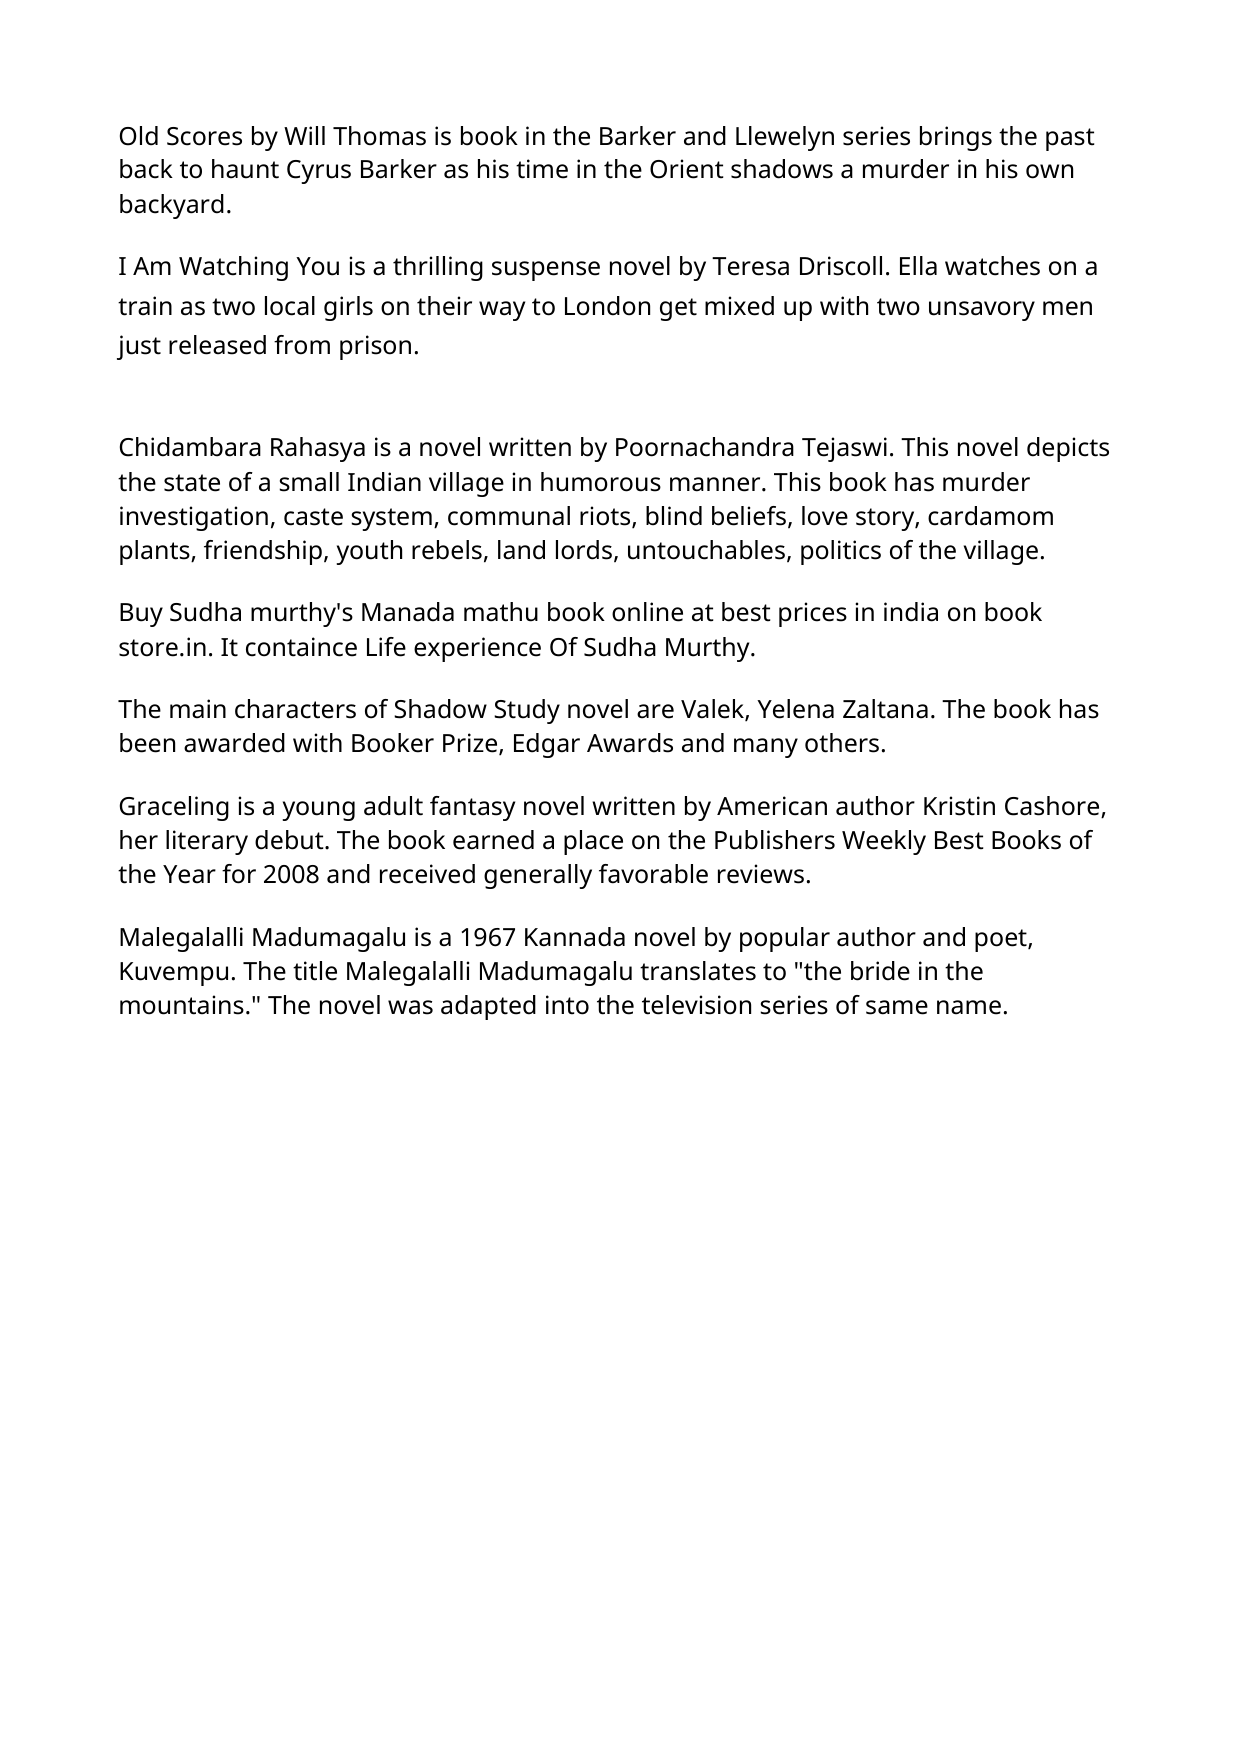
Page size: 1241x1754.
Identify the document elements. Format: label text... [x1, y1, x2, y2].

text Chidambara Rahasya is a novel written by Poornachandra Tejaswi. This novel depicts the state of a small Indian village in humorous manner. This book has murder investigation, caste system, communal riots, blind beliefs, love story, cardamom plants, friendship, youth rebels, land lords, untouchables, politics of the village. [118, 396, 1122, 566]
text Graceling is a young adult fantasy novel written by American author Kristin Cashore, her literary debut. The book earned a place on the Publishers Weekly Best Books of the Year for 2008 and received generally favorable reviews. [118, 789, 1122, 891]
text The main characters of Shadow Study novel are Valek, Yelena Zaltana. The book has been awarded with Booker Prize, Edgar Awards and many others. [118, 692, 1122, 760]
text I Am Watching You is a thrilling suspense novel by Teresa Driscoll. Ella watches on a train as two local girls on their way to London get mixed up with two unsavory men just released from prison. [118, 249, 1122, 361]
text Malegalalli Madumagalu is a 1967 Kannada novel by popular author and poet, Kuvempu. The title Malegalalli Madumagalu translates to "the bride in the mountains." The novel was adapted into the television series of same name. [118, 920, 1122, 1022]
text Buy Sudha murthy's Manada mathu book online at best prices in india on book store.in. It containce Life experience Of Sudha Murthy. [118, 595, 1122, 663]
text Old Scores by Will Thomas is book in the Barker and Llewelyn series brings the past back to haunt Cyrus Barker as his time in the Orient shadows a murder in his own backyard. [118, 118, 1122, 220]
